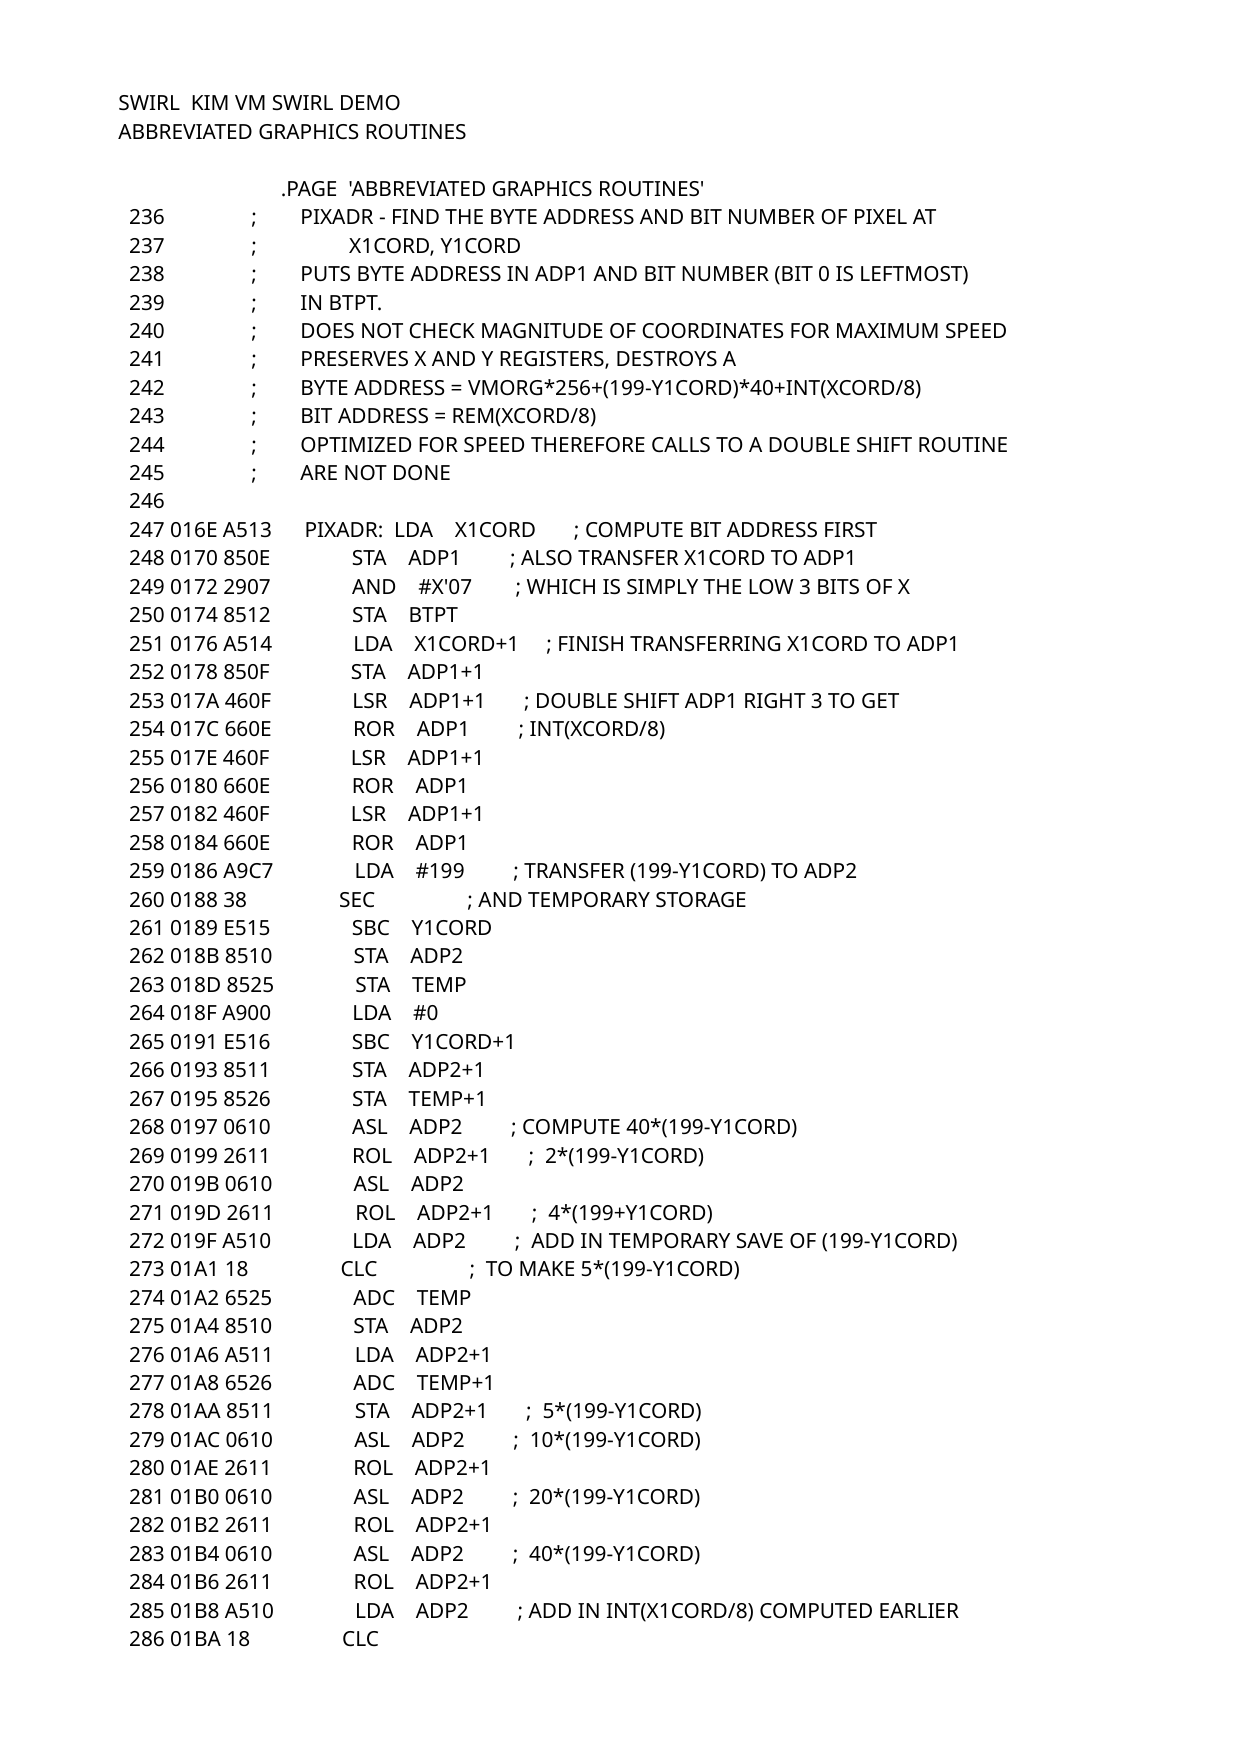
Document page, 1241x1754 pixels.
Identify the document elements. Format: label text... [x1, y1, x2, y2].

text 264 018F A900 LDA #0 [118, 998, 1152, 1027]
text 268 0197 0610 ASL ADP2 ; COMPUTE 40*(199-Y1CORD) [118, 1112, 1152, 1141]
text 239 ; IN BTPT. [118, 288, 1152, 316]
text 240 ; DOES NOT CHECK MAGNITUDE OF COORDINATES FOR MAXIMUM SPEED [118, 316, 1152, 344]
text 274 01A2 6525 ADC TEMP [118, 1283, 1152, 1311]
text 248 0170 850E STA ADP1 ; ALSO TRANSFER X1CORD TO ADP1 [118, 543, 1152, 572]
text 263 018D 8525 STA TEMP [118, 970, 1152, 998]
text 276 01A6 A511 LDA ADP2+1 [118, 1340, 1152, 1368]
text 242 ; BYTE ADDRESS = VMORG*256+(199-Y1CORD)*40+INT(XCORD/8) [118, 373, 1152, 401]
text 250 0174 8512 STA BTPT [118, 600, 1152, 629]
text 269 0199 2611 ROL ADP2+1 ; 2*(199-Y1CORD) [118, 1141, 1152, 1169]
text 261 0189 E515 SBC Y1CORD [118, 913, 1152, 942]
text SWIRL KIM VM SWIRL DEMO [118, 88, 1152, 117]
text 279 01AC 0610 ASL ADP2 ; 10*(199-Y1CORD) [118, 1425, 1152, 1453]
text 273 01A1 18 CLC ; TO MAKE 5*(199-Y1CORD) [118, 1254, 1152, 1283]
text 265 0191 E516 SBC Y1CORD+1 [118, 1027, 1152, 1055]
text 260 0188 38 SEC ; AND TEMPORARY STORAGE [118, 885, 1152, 913]
text 270 019B 0610 ASL ADP2 [118, 1169, 1152, 1198]
text 285 01B8 A510 LDA ADP2 ; ADD IN INT(X1CORD/8) COMPUTED EARLIER [118, 1596, 1152, 1624]
text 236 ; PIXADR - FIND THE BYTE ADDRESS AND BIT NUMBER OF PIXEL AT [118, 202, 1152, 231]
text 271 019D 2611 ROL ADP2+1 ; 4*(199+Y1CORD) [118, 1198, 1152, 1226]
text 254 017C 660E ROR ADP1 ; INT(XCORD/8) [118, 714, 1152, 743]
text 266 0193 8511 STA ADP2+1 [118, 1055, 1152, 1084]
text 256 0180 660E ROR ADP1 [118, 771, 1152, 799]
text 247 016E A513 PIXADR: LDA X1CORD ; COMPUTE BIT ADDRESS FIRST [118, 515, 1152, 543]
text 243 ; BIT ADDRESS = REM(XCORD/8) [118, 401, 1152, 430]
text 246 [118, 487, 1152, 515]
text 286 01BA 18 CLC [118, 1624, 1152, 1653]
text 283 01B4 0610 ASL ADP2 ; 40*(199-Y1CORD) [118, 1539, 1152, 1567]
text 255 017E 460F LSR ADP1+1 [118, 743, 1152, 771]
text 280 01AE 2611 ROL ADP2+1 [118, 1453, 1152, 1482]
text 244 ; OPTIMIZED FOR SPEED THEREFORE CALLS TO A DOUBLE SHIFT ROUTINE [118, 430, 1152, 458]
text 267 0195 8526 STA TEMP+1 [118, 1084, 1152, 1112]
text 284 01B6 2611 ROL ADP2+1 [118, 1567, 1152, 1596]
text 258 0184 660E ROR ADP1 [118, 828, 1152, 856]
text ABBREVIATED GRAPHICS ROUTINES [118, 117, 1152, 145]
text 262 018B 8510 STA ADP2 [118, 942, 1152, 970]
text 281 01B0 0610 ASL ADP2 ; 20*(199-Y1CORD) [118, 1482, 1152, 1510]
text 237 ; X1CORD, Y1CORD [118, 231, 1152, 259]
text 238 ; PUTS BYTE ADDRESS IN ADP1 AND BIT NUMBER (BIT 0 IS LEFTMOST) [118, 259, 1152, 288]
text 252 0178 850F STA ADP1+1 [118, 657, 1152, 686]
text 249 0172 2907 AND #X'07 ; WHICH IS SIMPLY THE LOW 3 BITS OF X [118, 572, 1152, 600]
text 251 0176 A514 LDA X1CORD+1 ; FINISH TRANSFERRING X1CORD TO ADP1 [118, 629, 1152, 657]
text 275 01A4 8510 STA ADP2 [118, 1311, 1152, 1340]
text 278 01AA 8511 STA ADP2+1 ; 5*(199-Y1CORD) [118, 1397, 1152, 1425]
text 277 01A8 6526 ADC TEMP+1 [118, 1368, 1152, 1397]
text 259 0186 A9C7 LDA #199 ; TRANSFER (199-Y1CORD) TO ADP2 [118, 856, 1152, 885]
text 257 0182 460F LSR ADP1+1 [118, 799, 1152, 828]
text 282 01B2 2611 ROL ADP2+1 [118, 1510, 1152, 1539]
text 272 019F A510 LDA ADP2 ; ADD IN TEMPORARY SAVE OF (199-Y1CORD) [118, 1226, 1152, 1254]
text 245 ; ARE NOT DONE [118, 458, 1152, 487]
text 253 017A 460F LSR ADP1+1 ; DOUBLE SHIFT ADP1 RIGHT 3 TO GET [118, 686, 1152, 714]
text .PAGE 'ABBREVIATED GRAPHICS ROUTINES' [118, 174, 1152, 202]
text 241 ; PRESERVES X AND Y REGISTERS, DESTROYS A [118, 344, 1152, 373]
